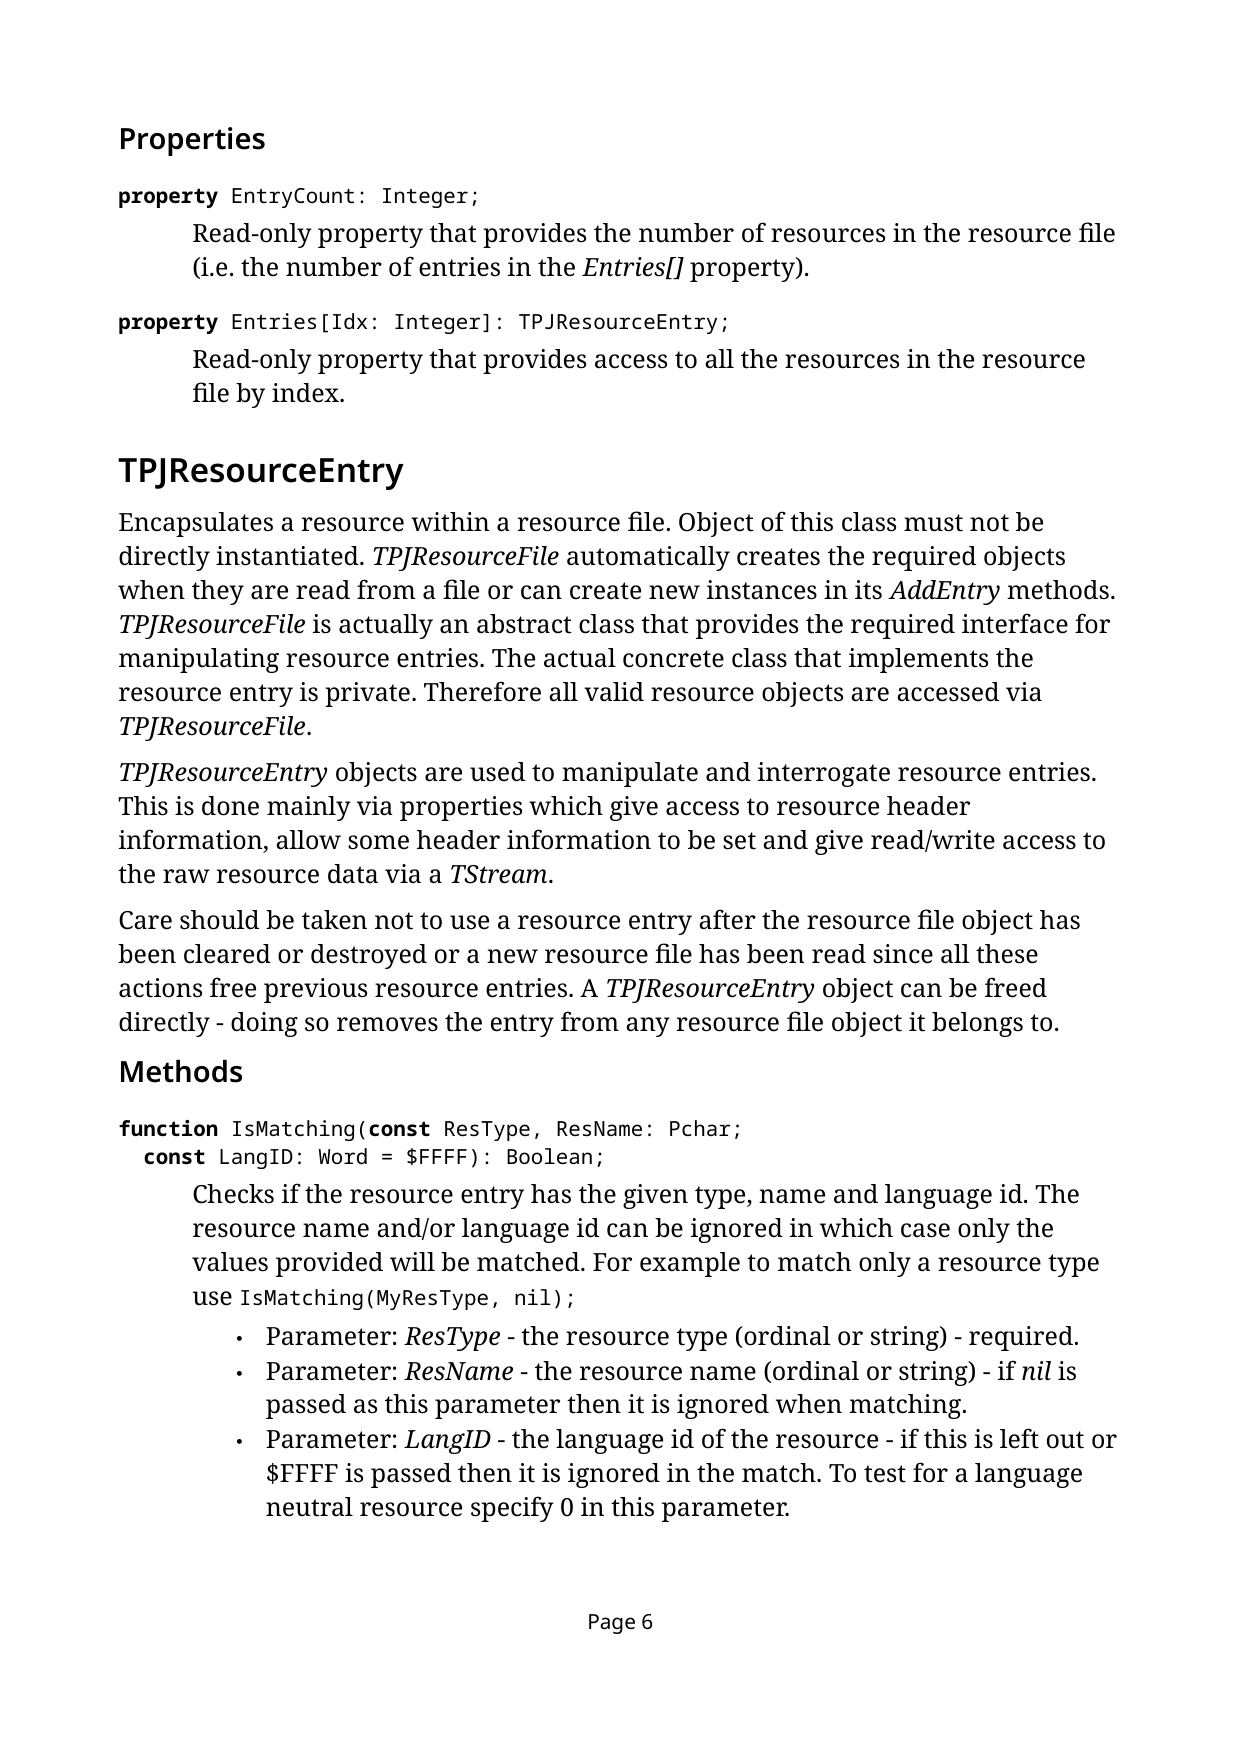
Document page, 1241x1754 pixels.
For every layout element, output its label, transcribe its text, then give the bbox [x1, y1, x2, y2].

list Parameter: ResName - the resource name (ordinal or string) - if nil is passed as this parameter then it is ignored when matching. [236, 1353, 1122, 1421]
subtitle TPJResourceEntry [118, 447, 1122, 492]
subtitle Methods [118, 1051, 1122, 1091]
text TPJResourceEntry objects are used to manipulate and interrogate resource entries. This is done mainly via properties which give access to resource header information, allow some header information to be set and give read/write access to the raw resource data via a TStream. [118, 755, 1122, 891]
text property Entries[Idx: Integer]: TPJResourceEntry; [118, 307, 1122, 336]
text Checks if the resource entry has the given type, name and language id. The resource name and/or language id can be ignored in which case only the values provided will be matched. For example to match only a resource type use IsMatching(MyResType, nil); [192, 1177, 1122, 1313]
text Read-only property that provides access to all the resources in the resource file by index. [192, 342, 1122, 410]
text property EntryCount: Integer; [118, 181, 1122, 210]
subtitle Properties [118, 118, 1122, 158]
text Care should be taken not to use a resource entry after the resource file object has been cleared or destroyed or a new resource file has been read since all these actions free previous resource entries. A TPJResourceEntry object can be freed directly - doing so removes the entry from any resource file object it belongs to. [118, 903, 1122, 1039]
list Parameter: ResType - the resource type (ordinal or string) - required. [236, 1319, 1122, 1353]
text Encapsulates a resource within a resource file. Object of this class must not be directly instantiated. TPJResourceFile automatically creates the required objects when they are read from a file or can create new instances in its AddEntry methods. TPJResourceFile is actually an abstract class that provides the required interface for manipulating resource entries. The actual concrete class that implements the resource entry is private. Therefore all valid resource objects are accessed via TPJResourceFile. [118, 504, 1122, 743]
text Read-only property that provides the number of resources in the resource file (i.e. the number of entries in the Entries[] property). [192, 216, 1122, 284]
text function IsMatching(const ResType, ResName: Pchar; const LangID: Word = $FFFF): Boolean; [118, 1114, 1122, 1171]
list Parameter: LangID - the language id of the resource - if this is left out or $FFFF is passed then it is ignored in the match. To test for a language neutral resource specify 0 in this parameter. [236, 1421, 1122, 1523]
